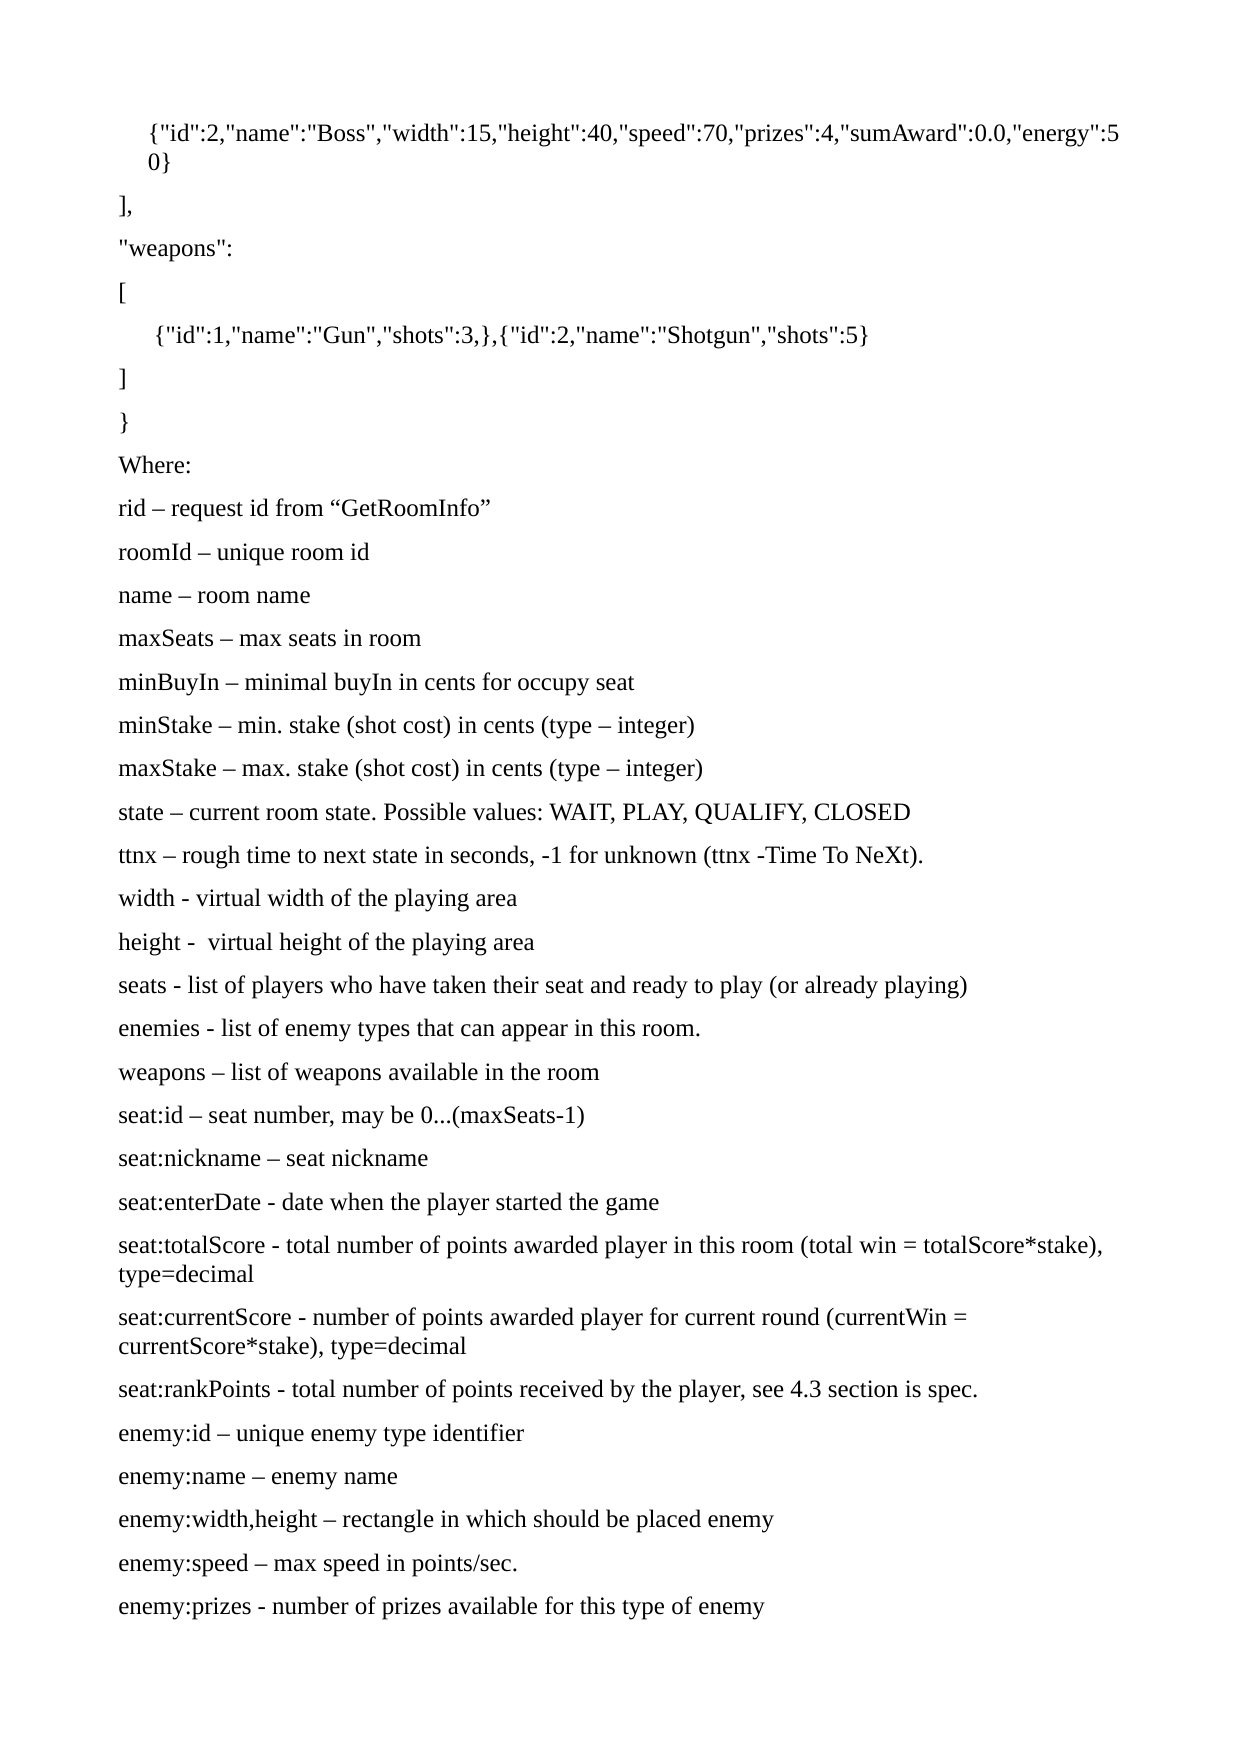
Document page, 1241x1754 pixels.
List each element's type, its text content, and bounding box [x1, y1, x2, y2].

text roomId – unique room id [118, 537, 1122, 566]
text [ [118, 277, 1122, 306]
text seat:rankPoints - total number of points received by the player, see 4.3 section is spec. [118, 1374, 1122, 1403]
text minStake – min. stake (shot cost) in cents (type – integer) [118, 710, 1122, 739]
text enemy:id – unique enemy type identifier [118, 1418, 1122, 1446]
text seat:id – seat number, may be 0...(maxSeats-1) [118, 1100, 1122, 1129]
text ttnx – rough time to next state in seconds, -1 for unknown (ttnx -Time To NeXt). [118, 840, 1122, 869]
text rid – request id from “GetRoomInfo” [118, 493, 1122, 522]
text enemies - list of enemy types that can appear in this room. [118, 1013, 1122, 1042]
text height - virtual height of the playing area [118, 927, 1122, 956]
text enemy:width,height – rectangle in which should be placed enemy [118, 1504, 1122, 1533]
text {"id":2,"name":"Boss","width":15,"height":40,"speed":70,"prizes":4,"sumAward":0.0,"energy":50} [148, 118, 1122, 176]
text } [118, 407, 1122, 436]
text enemy:speed – max speed in points/sec. [118, 1548, 1122, 1576]
text ] [118, 363, 1122, 392]
text enemy:name – enemy name [118, 1461, 1122, 1490]
text minBuyIn – minimal buyIn in cents for occupy seat [118, 667, 1122, 696]
text state – current room state. Possible values: WAIT, PLAY, QUALIFY, CLOSED [118, 797, 1122, 826]
text Where: [118, 450, 1122, 479]
text "weapons": [118, 233, 1122, 262]
text seat:totalScore - total number of points awarded player in this room (total win = totalScore*stake), type=decimal [118, 1230, 1122, 1288]
text seats - list of players who have taken their seat and ready to play (or already playing) [118, 970, 1122, 999]
text weapons – list of weapons available in the room [118, 1057, 1122, 1086]
text seat:nickname – seat nickname [118, 1143, 1122, 1172]
text maxSeats – max seats in room [118, 623, 1122, 652]
text enemy:prizes - number of prizes available for this type of enemy [118, 1591, 1122, 1620]
text seat:currentScore - number of points awarded player for current round (currentWin = currentScore*stake), type=decimal [118, 1302, 1122, 1360]
text name – room name [118, 580, 1122, 609]
text width - virtual width of the playing area [118, 883, 1122, 912]
text ], [118, 190, 1122, 219]
text seat:enterDate - date when the player started the game [118, 1187, 1122, 1216]
text maxStake – max. stake (shot cost) in cents (type – integer) [118, 753, 1122, 782]
text {"id":1,"name":"Gun","shots":3,},{"id":2,"name":"Shotgun","shots":5} [153, 320, 1122, 349]
